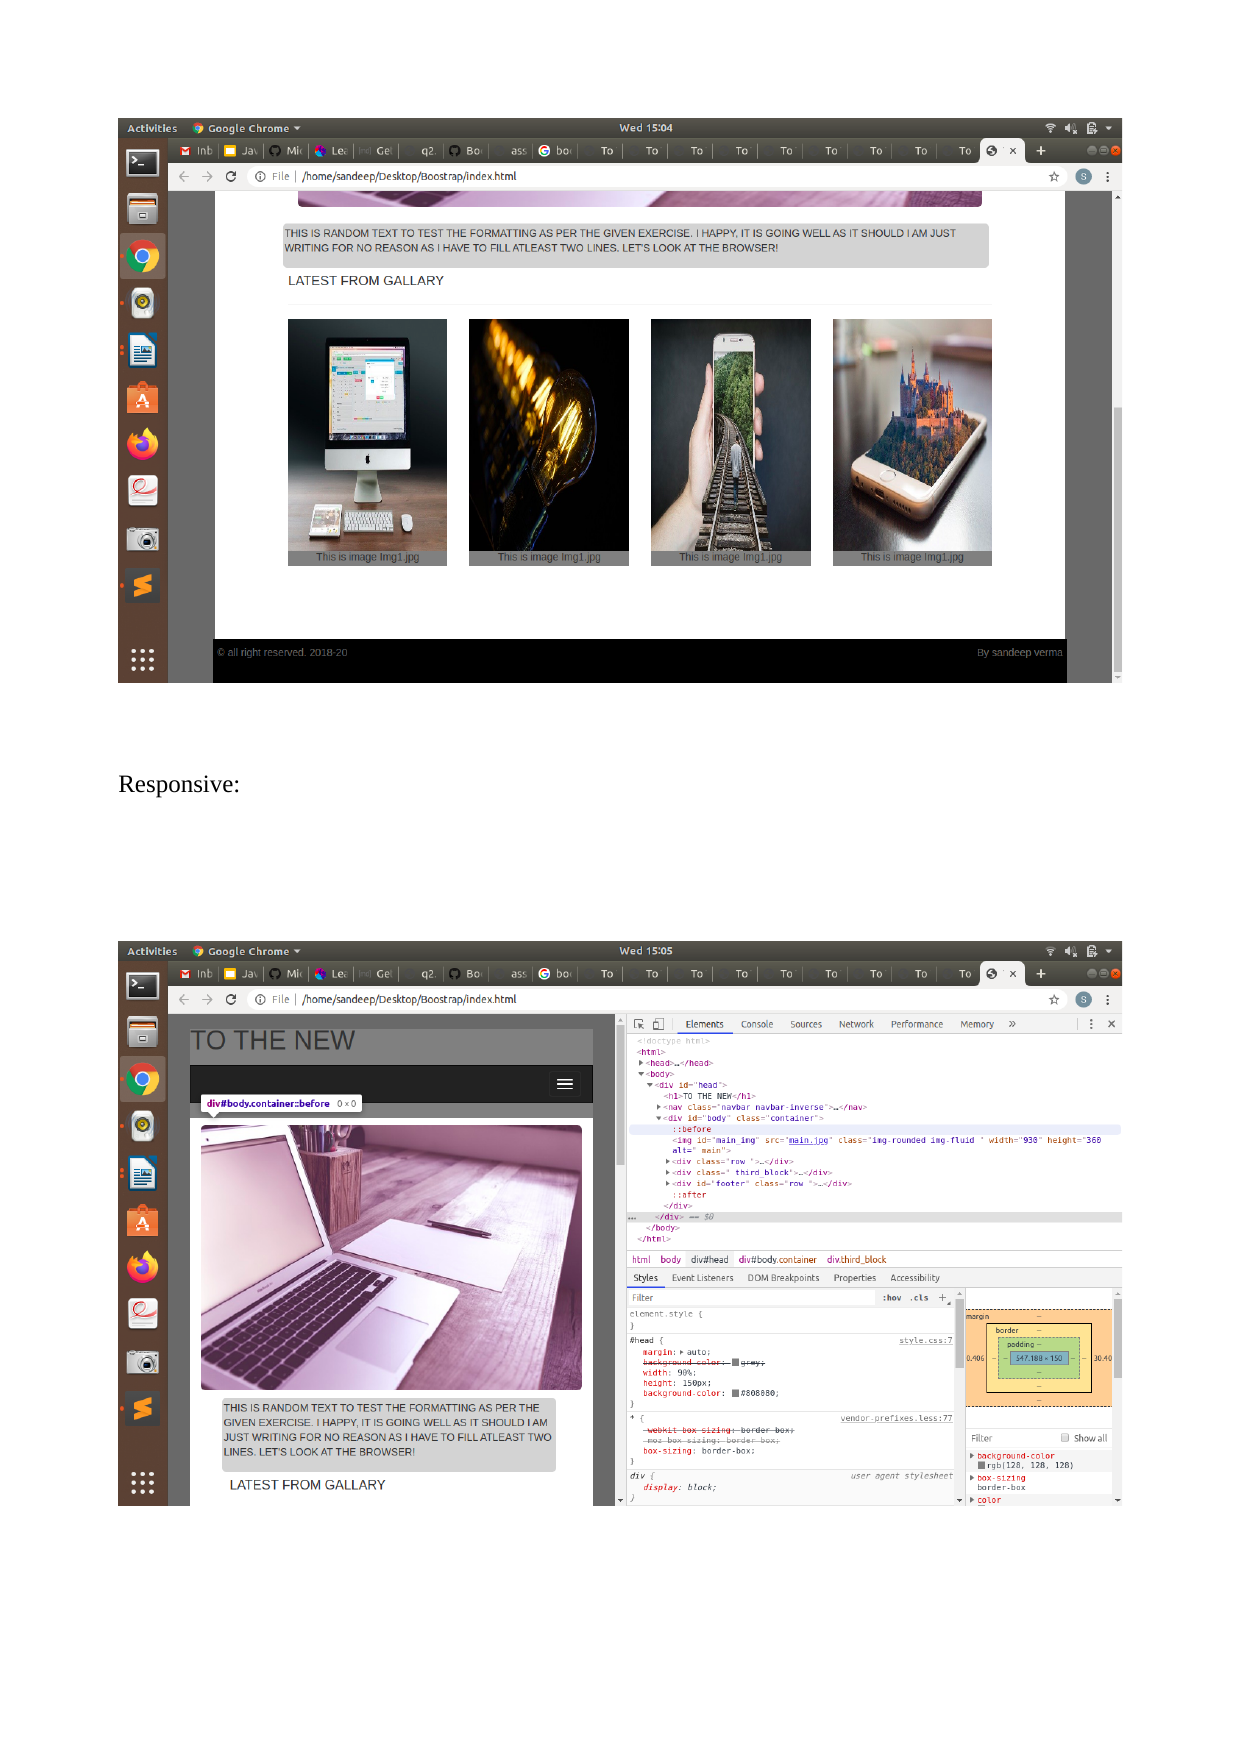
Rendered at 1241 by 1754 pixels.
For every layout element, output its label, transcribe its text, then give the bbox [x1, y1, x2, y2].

picture [118, 118, 1123, 683]
text Responsive: [118, 769, 1122, 797]
picture [118, 941, 1123, 1506]
